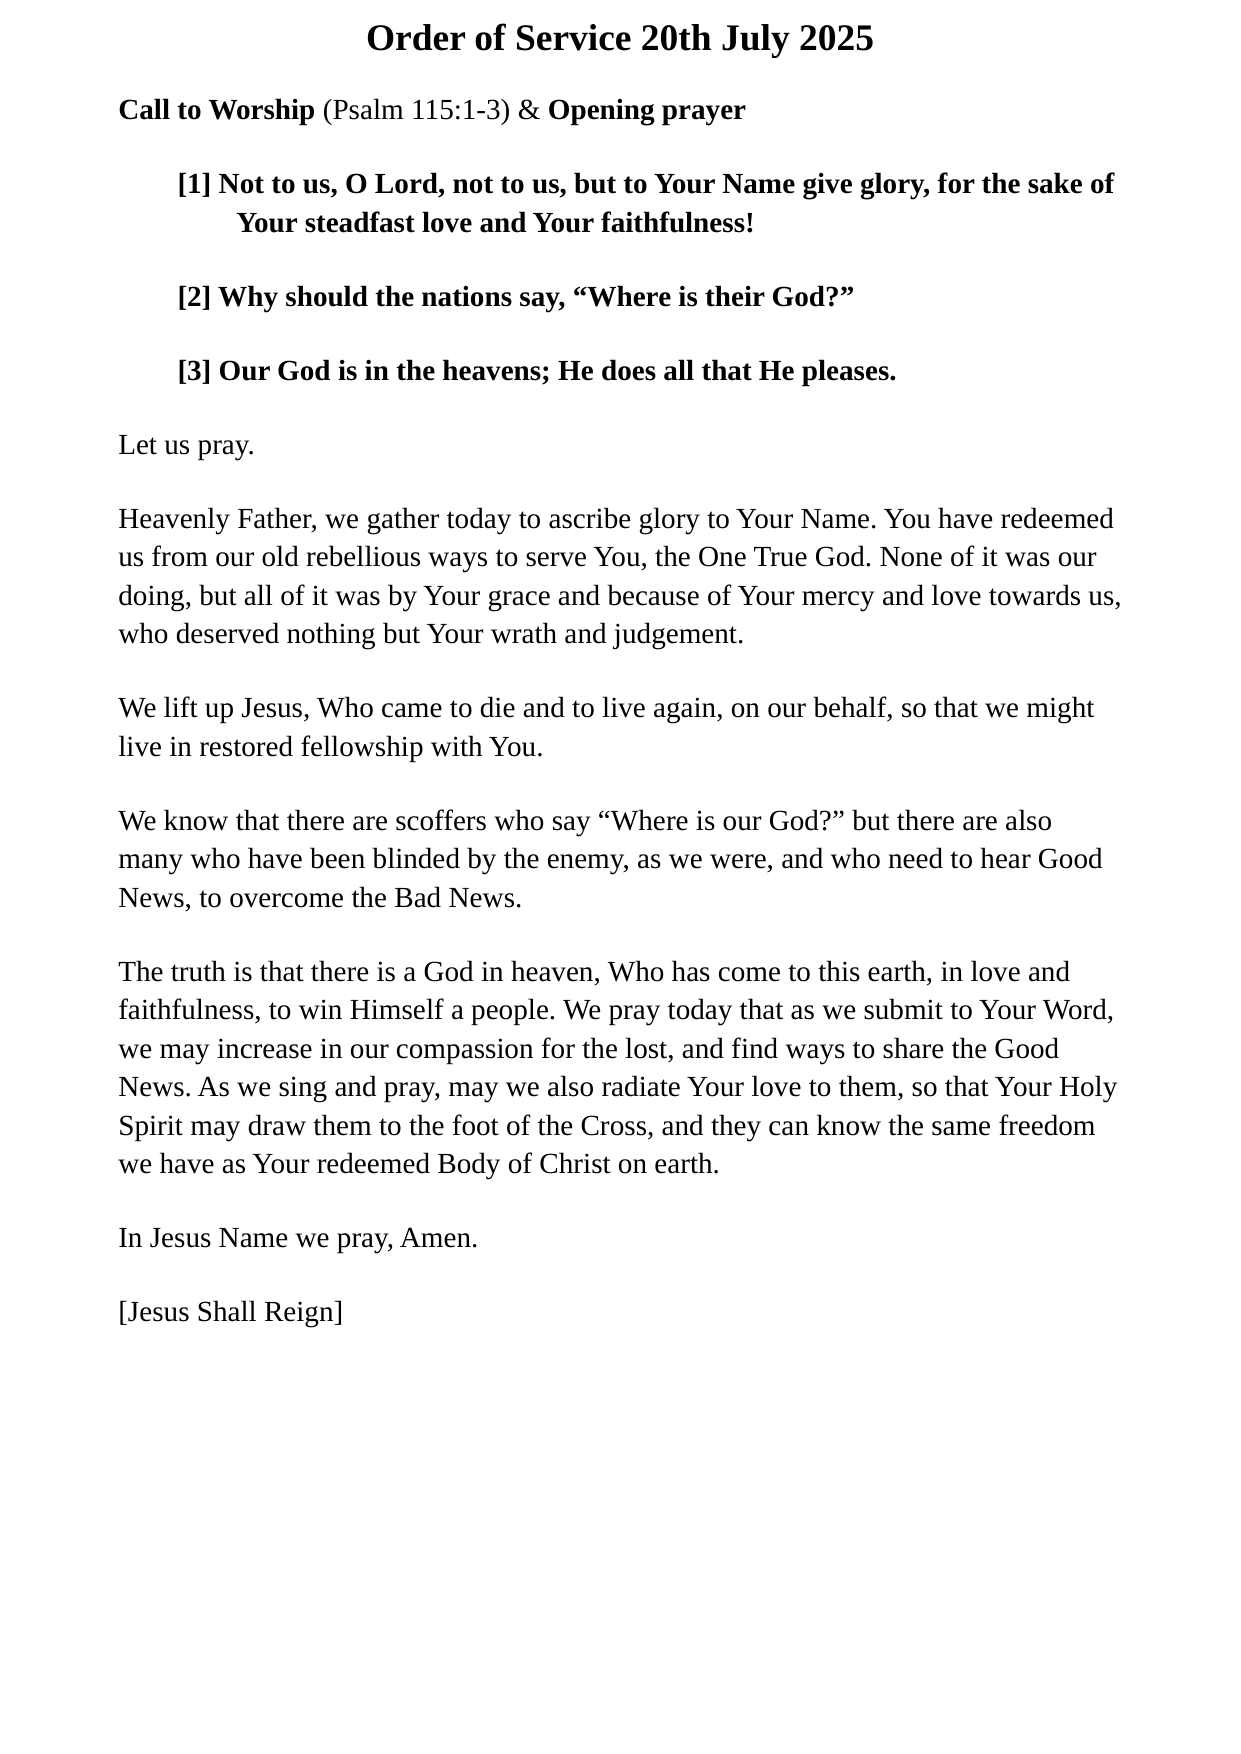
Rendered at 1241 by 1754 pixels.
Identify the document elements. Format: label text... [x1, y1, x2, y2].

text We know that there are scoffers who say “Where is our God?” but there are also many who have been blinded by the enemy, as we were, and who need to hear Good News, to overcome the Bad News. [118, 803, 1122, 913]
text [1] Not to us, O Lord, not to us, but to Your Name give glory, for the sake of Your steadfast love and Your faithfulness! [177, 166, 1122, 238]
text [Jesus Shall Reign] [118, 1294, 1122, 1328]
text In Jesus Name we pray, Amen. [118, 1221, 1122, 1254]
text [3] Our God is in the heavens; He does all that He pleases. [177, 353, 1122, 386]
text Call to Worship (Psalm 115:1-3) & Opening prayer [118, 92, 1122, 126]
text Heavenly Father, we gather today to ascribe glory to Your Name. You have redeemed us from our old rebellious ways to serve You, the One True God. None of it was our doing, but all of it was by Your grace and because of Your mercy and love towards us, who deserved nothing but Your wrath and judgement. [118, 501, 1122, 650]
text We lift up Jesus, Who came to die and to live again, on our behalf, so that we might live in restored fellowship with You. [118, 690, 1122, 762]
text [2] Why should the nations say, “Where is their God?” [177, 279, 1122, 312]
text The truth is that there is a God in heaven, Who has come to this earth, in love and faithfulness, to win Himself a people. We pray today that as we submit to Your Word, we may increase in our compassion for the lost, and find ways to share the Good News. As we sing and pray, may we also radiate Your love to them, so that Your Holy Spirit may draw them to the foot of the Cross, and they can know the same freedom we have as Your redeemed Body of Christ on earth. [118, 954, 1122, 1180]
text Let us pray. [118, 427, 1122, 460]
